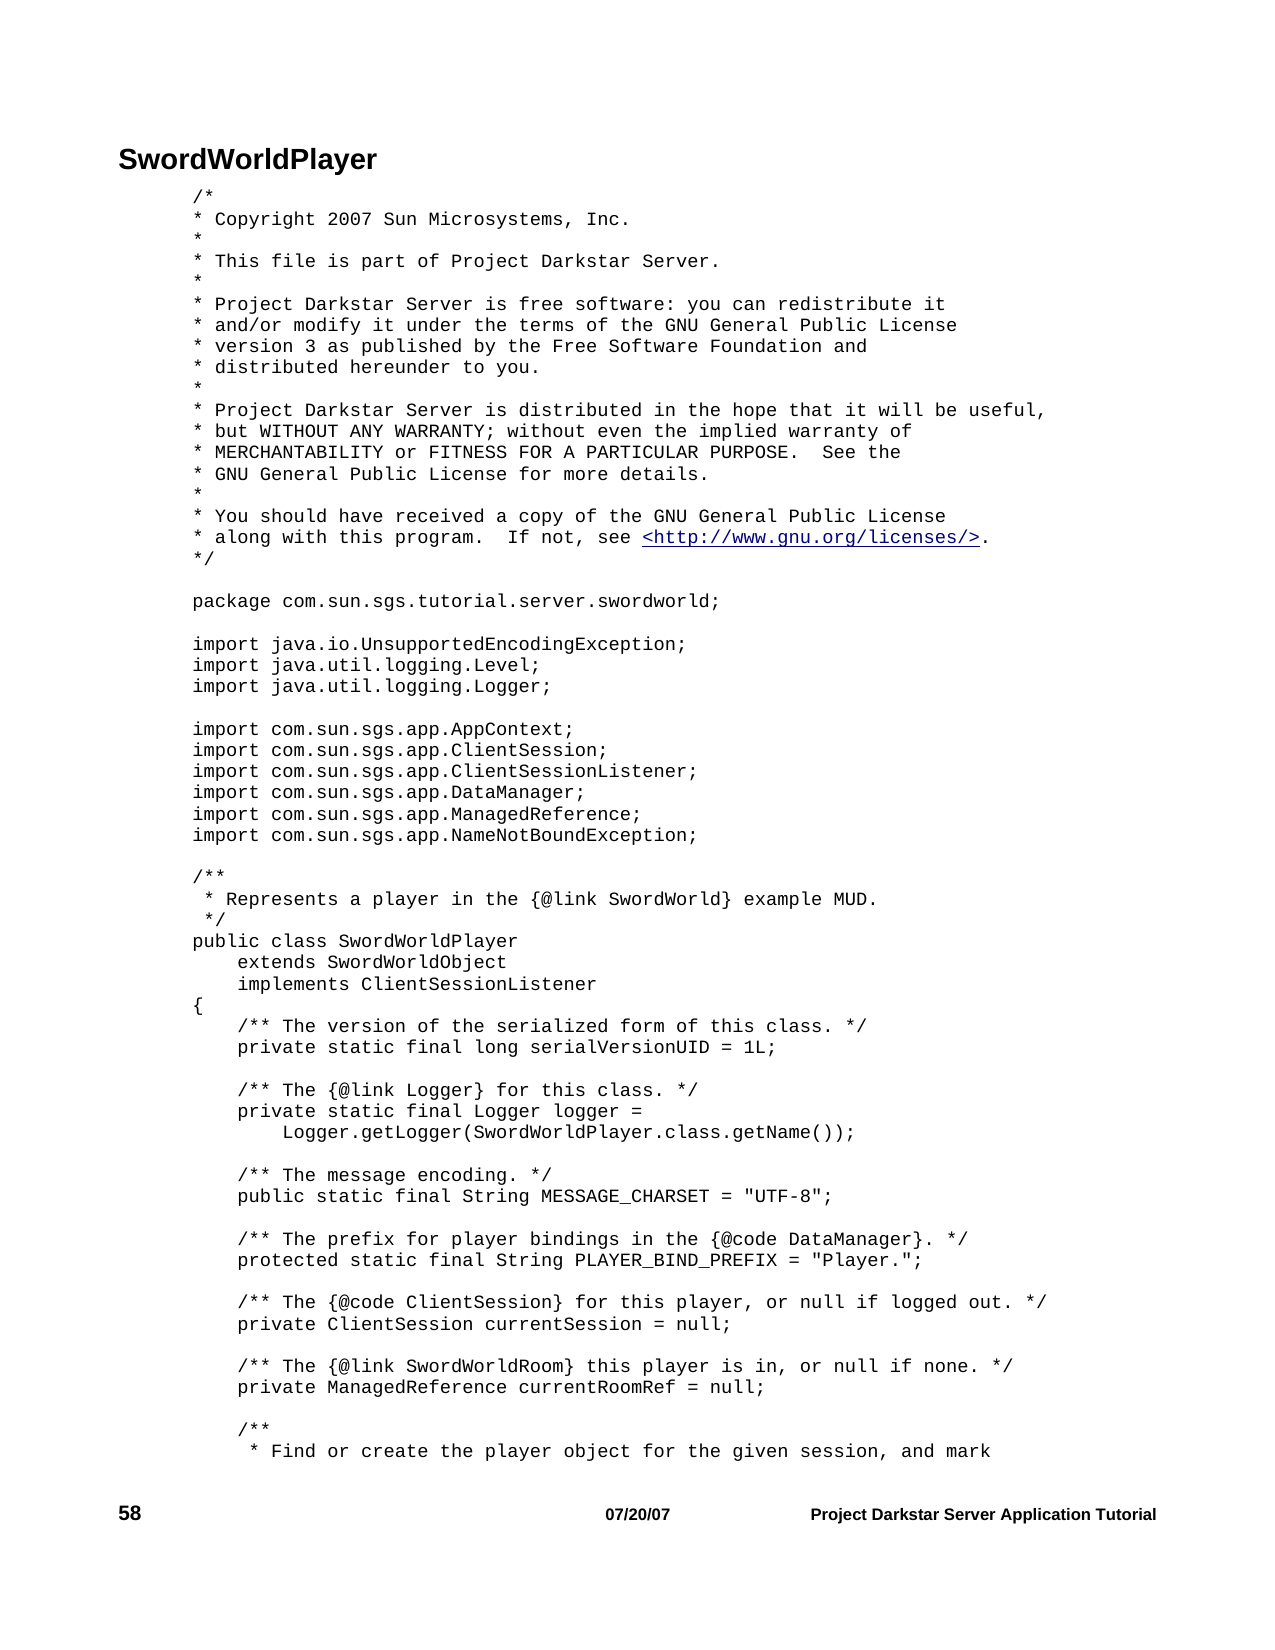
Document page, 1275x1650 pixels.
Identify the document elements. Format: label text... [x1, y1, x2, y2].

text /* * Copyright 2007 Sun Microsystems, Inc. * * This file is part of Project Darkstar Server. * * Project Darkstar Server is free software: you can redistribute it * and/or modify it under the terms of the GNU General Public License * version 3 as published by the Free Software Foundation and * distributed hereunder to you. * * Project Darkstar Server is distributed in the hope that it will be useful, * but WITHOUT ANY WARRANTY; without even the implied warranty of * MERCHANTABILITY or FITNESS FOR A PARTICULAR PURPOSE. See the * GNU General Public License for more details. * * You should have received a copy of the GNU General Public License * along with this program. If not, see <http://www.gnu.org/licenses/>. */ package com.sun.sgs.tutorial.server.swordworld; import java.io.UnsupportedEncodingException; import java.util.logging.Level; import java.util.logging.Logger; import com.sun.sgs.app.AppContext; import com.sun.sgs.app.ClientSession; import com.sun.sgs.app.ClientSessionListener; import com.sun.sgs.app.DataManager; import com.sun.sgs.app.ManagedReference; import com.sun.sgs.app.NameNotBoundException; /** * Represents a player in the {@link SwordWorld} example MUD. */ public class SwordWorldPlayer extends SwordWorldObject implements ClientSessionListener { /** The version of the serialized form of this class. */ private static final long serialVersionUID = 1L; /** The {@link Logger} for this class. */ private static final Logger logger = Logger.getLogger(SwordWorldPlayer.class.getName()); /** The message encoding. */ public static final String MESSAGE_CHARSET = "UTF-8"; /** The prefix for player bindings in the {@code DataManager}. */ protected static final String PLAYER_BIND_PREFIX = "Player."; /** The {@code ClientSession} for this player, or null if logged out. */ private ClientSession currentSession = null; /** The {@link SwordWorldRoom} this player is in, or null if none. */ private ManagedReference currentRoomRef = null; /** * Find or create the player object for the given session, and mark [192, 188, 1098, 1463]
subtitle SwordWorldPlayer [118, 143, 1157, 176]
